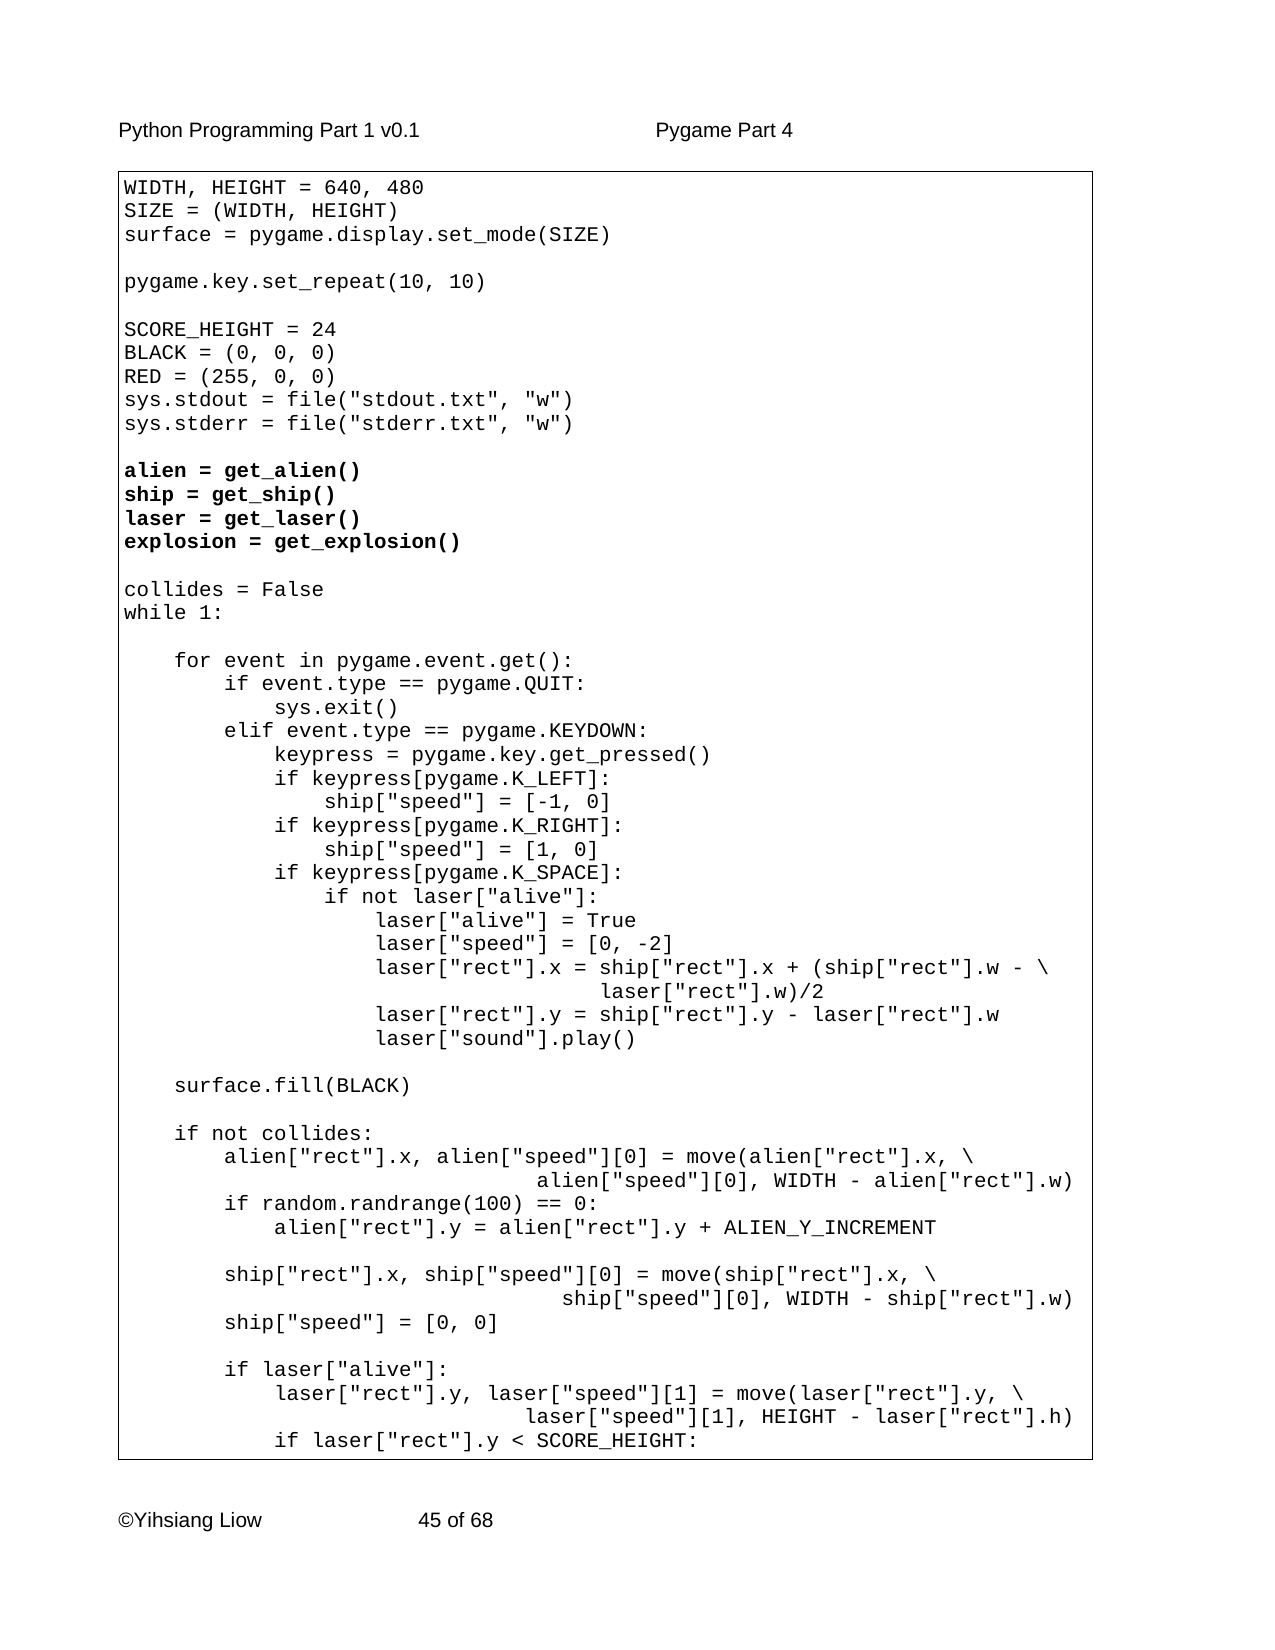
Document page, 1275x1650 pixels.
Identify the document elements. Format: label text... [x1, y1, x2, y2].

table_header WIDTH, HEIGHT = 640, 480 SIZE = (WIDTH, HEIGHT) surface = pygame.display.set_mode(SIZE) pygame.key.set_repeat(10, 10) SCORE_HEIGHT = 24 BLACK = (0, 0, 0) RED = (255, 0, 0) sys.stdout = file("stdout.txt", "w") sys.stderr = file("stderr.txt", "w") alien = get_alien() ship = get_ship() laser = get_laser() explosion = get_explosion() collides = False while 1: for event in pygame.event.get(): if event.type == pygame.QUIT: sys.exit() elif event.type == pygame.KEYDOWN: keypress = pygame.key.get_pressed() if keypress[pygame.K_LEFT]: ship["speed"] = [-1, 0] if keypress[pygame.K_RIGHT]: ship["speed"] = [1, 0] if keypress[pygame.K_SPACE]: if not laser["alive"]: laser["alive"] = True laser["speed"] = [0, -2] laser["rect"].x = ship["rect"].x + (ship["rect"].w - \ laser["rect"].w)/2 laser["rect"].y = ship["rect"].y - laser["rect"].w laser["sound"].play() surface.fill(BLACK) if not collides: alien["rect"].x, alien["speed"][0] = move(alien["rect"].x, \ alien["speed"][0], WIDTH - alien["rect"].w) if random.randrange(100) == 0: alien["rect"].y = alien["rect"].y + ALIEN_Y_INCREMENT ship["rect"].x, ship["speed"][0] = move(ship["rect"].x, \ ship["speed"][0], WIDTH - ship["rect"].w) ship["speed"] = [0, 0] if laser["alive"]: laser["rect"].y, laser["speed"][1] = move(laser["rect"].y, \ laser["speed"][1], HEIGHT - laser["rect"].h) if laser["rect"].y < SCORE_HEIGHT: [119, 172, 1092, 1459]
